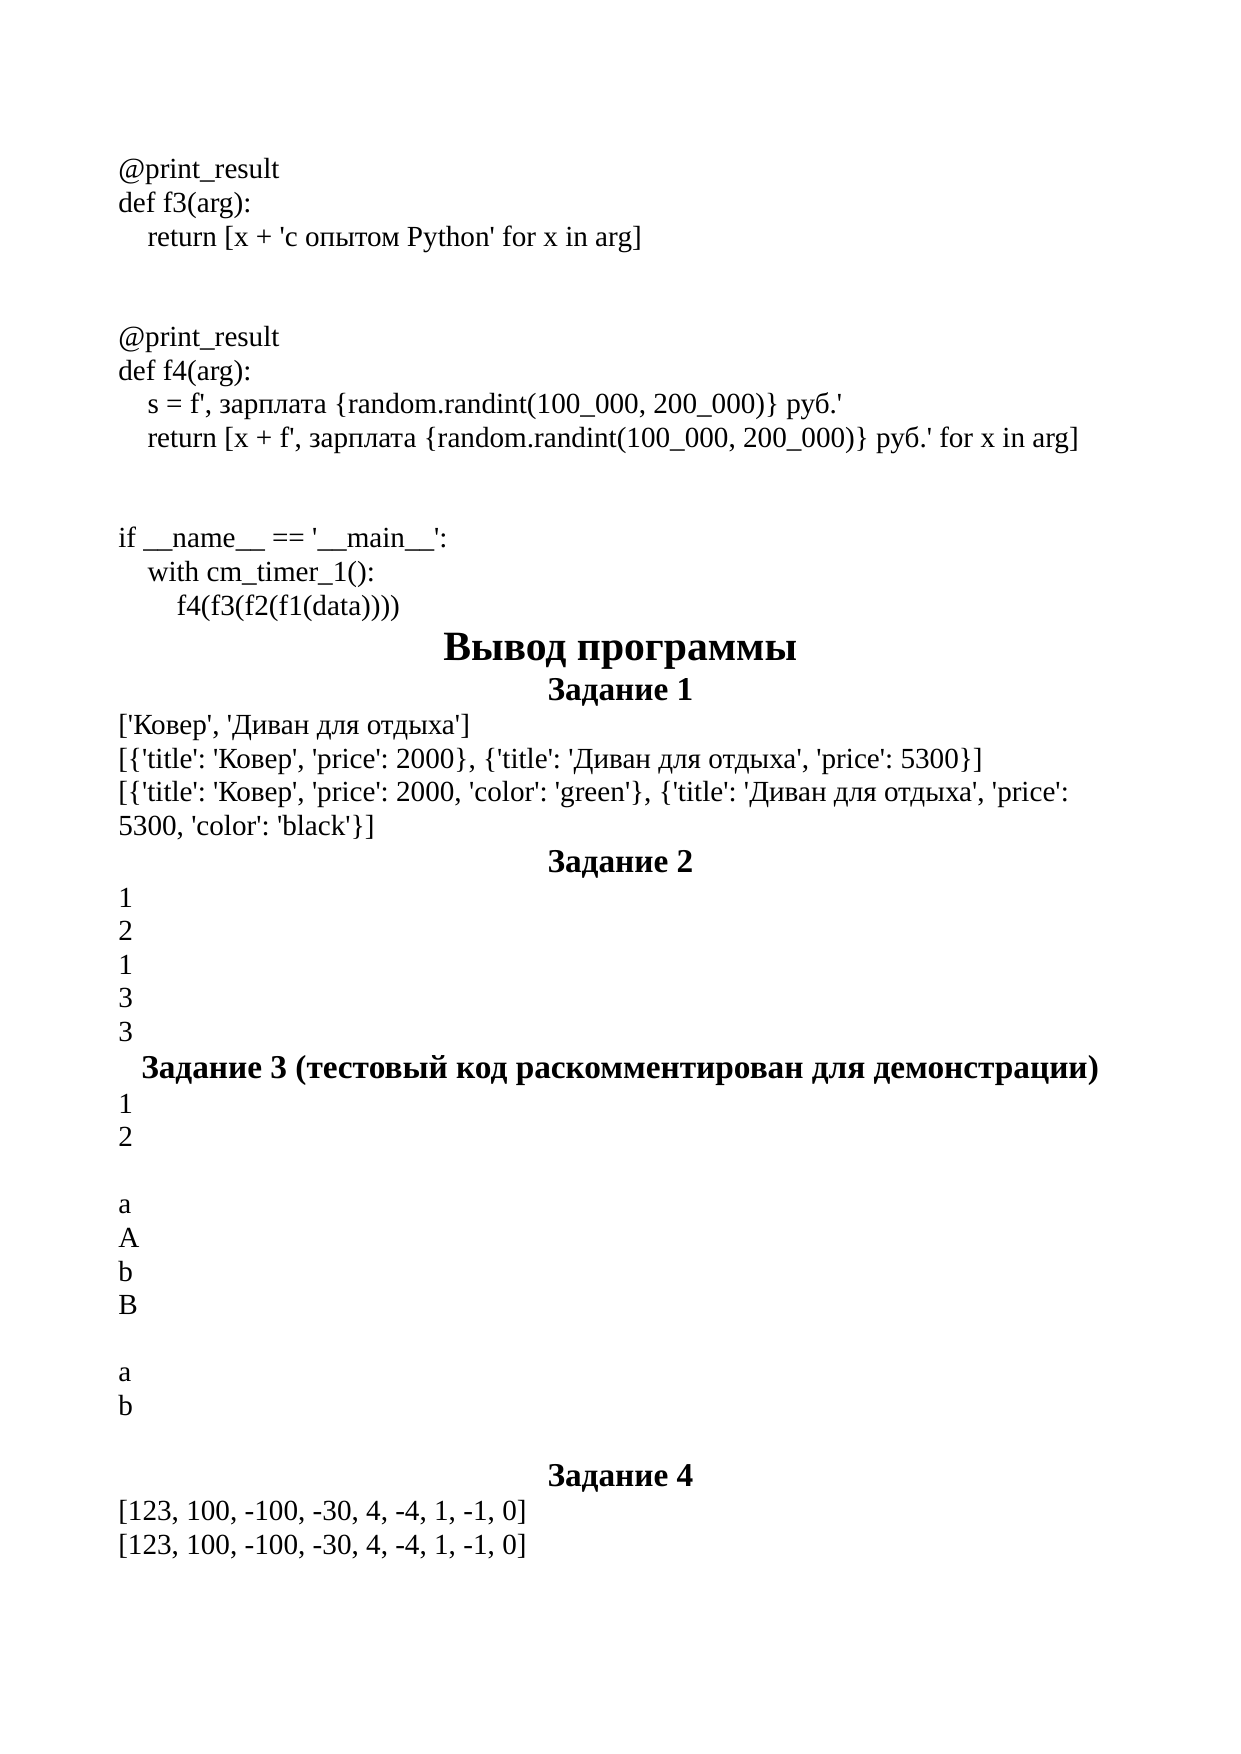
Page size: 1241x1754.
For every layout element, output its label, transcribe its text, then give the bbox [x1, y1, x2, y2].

text a [118, 1354, 1122, 1388]
text a [118, 1187, 1122, 1220]
text return [x + 'с опытом Python' for x in arg] [118, 219, 1122, 252]
text Задание 2 [118, 842, 1122, 880]
text ['Ковер', 'Диван для отдыха'] [118, 707, 1122, 741]
text with cm_timer_1(): [118, 554, 1122, 588]
text B [118, 1287, 1122, 1321]
text 1 [118, 880, 1122, 913]
text [{'title': 'Ковер', 'price': 2000}, {'title': 'Диван для отдыха', 'price': 5300}] [118, 741, 1122, 774]
text Задание 3 (тестовый код раскомментирован для демонстрации) [118, 1048, 1122, 1086]
text A [118, 1220, 1122, 1254]
text 3 [118, 1014, 1122, 1048]
text 2 [118, 1119, 1122, 1153]
text b [118, 1388, 1122, 1421]
text def f4(arg): [118, 353, 1122, 386]
text @print_result [118, 319, 1122, 353]
text s = f', зарплата {random.randint(100_000, 200_000)} руб.' [118, 386, 1122, 420]
text [123, 100, -100, -30, 4, -4, 1, -1, 0] [118, 1527, 1122, 1560]
text Задание 1 [118, 669, 1122, 707]
text if __name__ == '__main__': [118, 521, 1122, 554]
text return [x + f', зарплата {random.randint(100_000, 200_000)} руб.' for x in arg] [118, 420, 1122, 453]
text 1 [118, 947, 1122, 981]
text 3 [118, 981, 1122, 1014]
text Задание 4 [118, 1455, 1122, 1493]
text f4(f3(f2(f1(data)))) [118, 588, 1122, 621]
text [123, 100, -100, -30, 4, -4, 1, -1, 0] [118, 1493, 1122, 1527]
text 1 [118, 1086, 1122, 1119]
text @print_result [118, 152, 1122, 185]
text 2 [118, 913, 1122, 947]
text Вывод программы [118, 621, 1122, 669]
text b [118, 1254, 1122, 1287]
text def f3(arg): [118, 185, 1122, 219]
text [{'title': 'Ковер', 'price': 2000, 'color': 'green'}, {'title': 'Диван для отдыха', 'price': 5300, 'color': 'black'}] [118, 774, 1122, 842]
